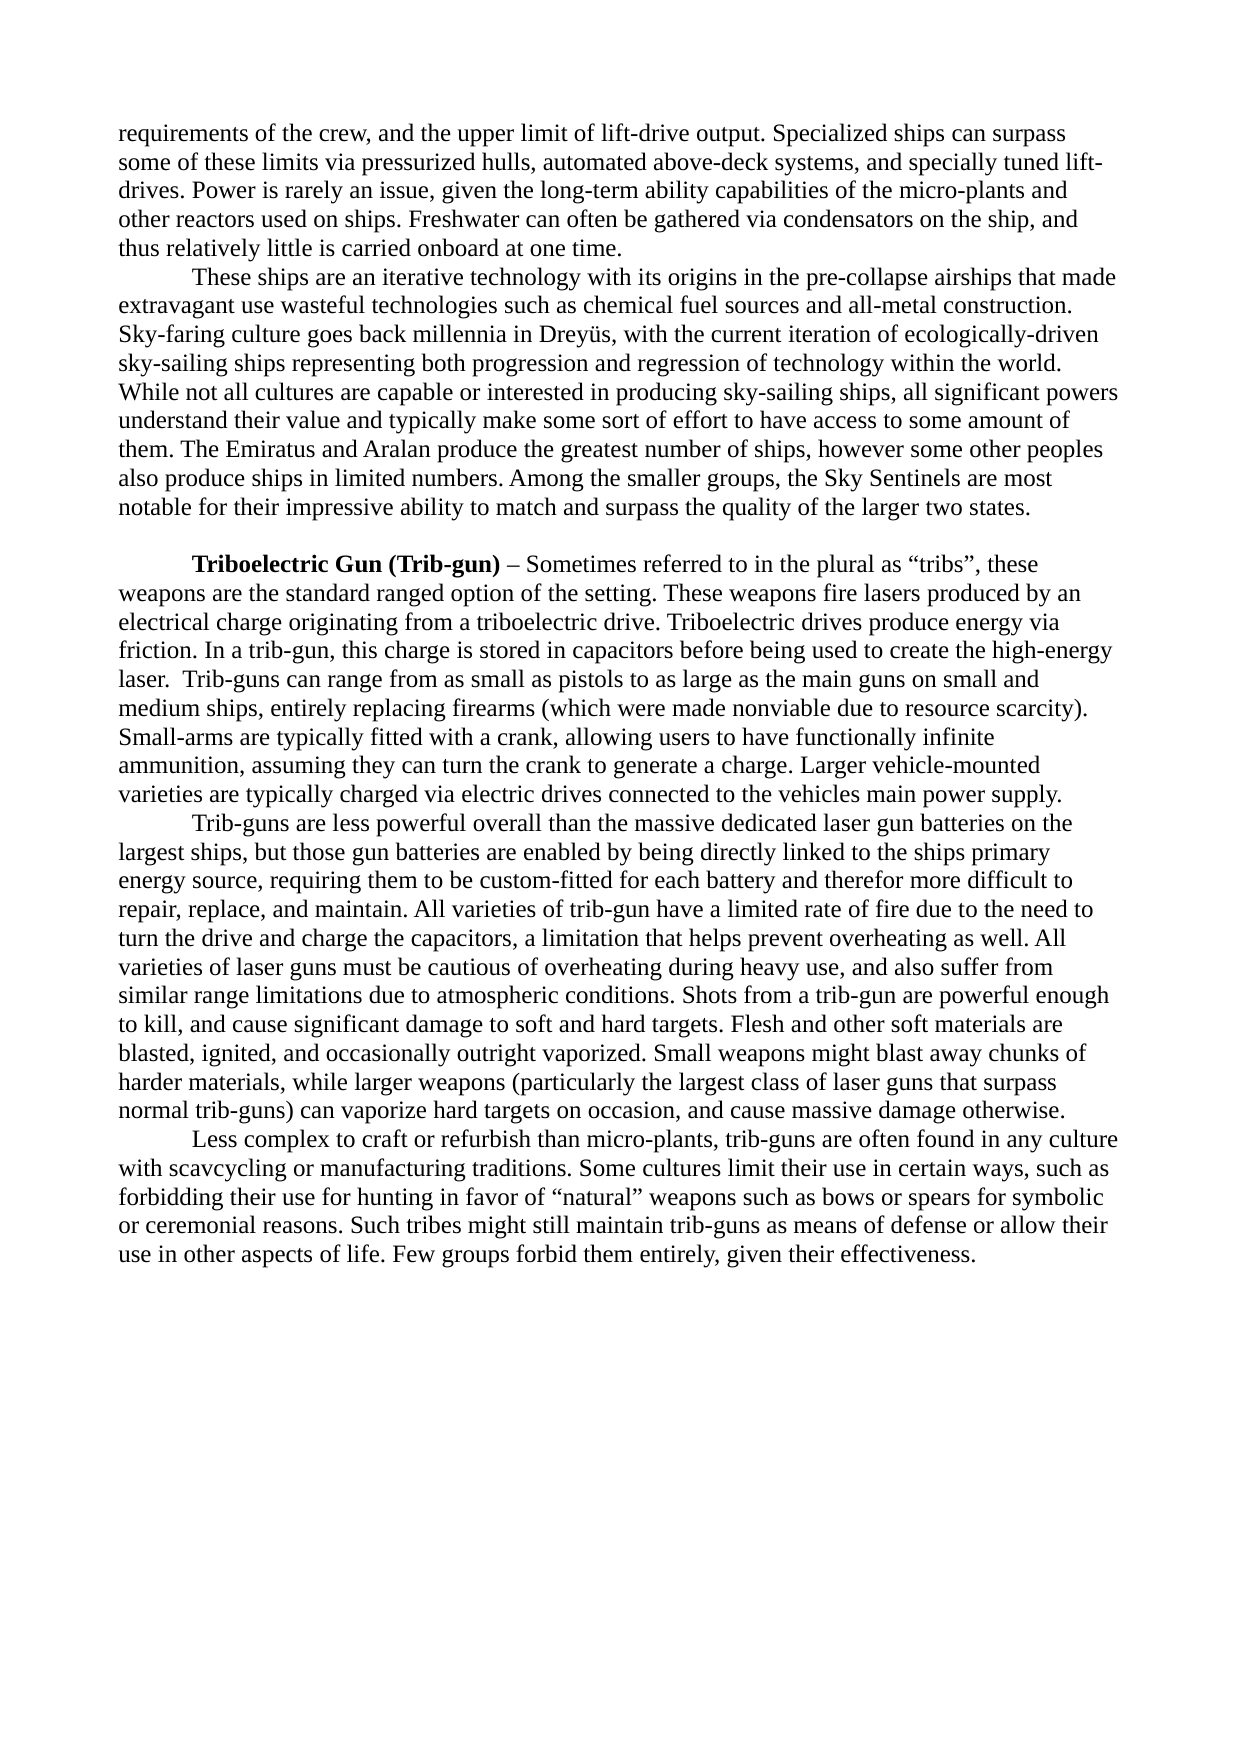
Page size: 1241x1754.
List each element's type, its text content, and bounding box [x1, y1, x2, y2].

text Less complex to craft or refurbish than micro-plants, trib-guns are often found in any culture with scavcycling or manufacturing traditions. Some cultures limit their use in certain ways, such as forbidding their use for hunting in favor of “natural” weapons such as bows or spears for symbolic or ceremonial reasons. Such tribes might still maintain trib-guns as means of defense or allow their use in other aspects of life. Few groups forbid them entirely, given their effectiveness. [118, 1124, 1122, 1268]
text Triboelectric Gun (Trib-gun) – Sometimes referred to in the plural as “tribs”, these weapons are the standard ranged option of the setting. These weapons fire lasers produced by an electrical charge originating from a triboelectric drive. Triboelectric drives produce energy via friction. In a trib-gun, this charge is stored in capacitors before being used to create the high-energy laser. Trib-guns can range from as small as pistols to as large as the main guns on small and medium ships, entirely replacing firearms (which were made nonviable due to resource scarcity). Small-arms are typically fitted with a crank, allowing users to have functionally infinite ammunition, assuming they can turn the crank to generate a charge. Larger vehicle-mounted varieties are typically charged via electric drives connected to the vehicles main power supply. Trib-guns are less powerful overall than the massive dedicated laser gun batteries on the largest ships, but those gun batteries are enabled by being directly linked to the ships primary energy source, requiring them to be custom-fitted for each battery and therefor more difficult to repair, replace, and maintain. All varieties of trib-gun have a limited rate of fire due to the need to turn the drive and charge the capacitors, a limitation that helps prevent overheating as well. All varieties of laser guns must be cautious of overheating during heavy use, and also suffer from similar range limitations due to atmospheric conditions. Shots from a trib-gun are powerful enough to kill, and cause significant damage to soft and hard targets. Flesh and other soft materials are blasted, ignited, and occasionally outright vaporized. Small weapons might blast away chunks of harder materials, while larger weapons (particularly the largest class of laser guns that surpass normal trib-guns) can vaporize hard targets on occasion, and cause massive damage otherwise. [118, 549, 1122, 1124]
text requirements of the crew, and the upper limit of lift-drive output. Specialized ships can surpass some of these limits via pressurized hulls, automated above-deck systems, and specially tuned lift-drives. Power is rarely an issue, given the long-term ability capabilities of the micro-plants and other reactors used on ships. Freshwater can often be gathered via condensators on the ship, and thus relatively little is carried onboard at one time. [118, 118, 1122, 262]
text These ships are an iterative technology with its origins in the pre-collapse airships that made extravagant use wasteful technologies such as chemical fuel sources and all-metal construction. Sky-faring culture goes back millennia in Dreyüs, with the current iteration of ecologically-driven sky-sailing ships representing both progression and regression of technology within the world. While not all cultures are capable or interested in producing sky-sailing ships, all significant powers understand their value and typically make some sort of effort to have access to some amount of them. The Emiratus and Aralan produce the greatest number of ships, however some other peoples also produce ships in limited numbers. Among the smaller groups, the Sky Sentinels are most notable for their impressive ability to match and surpass the quality of the larger two states. [118, 262, 1122, 521]
